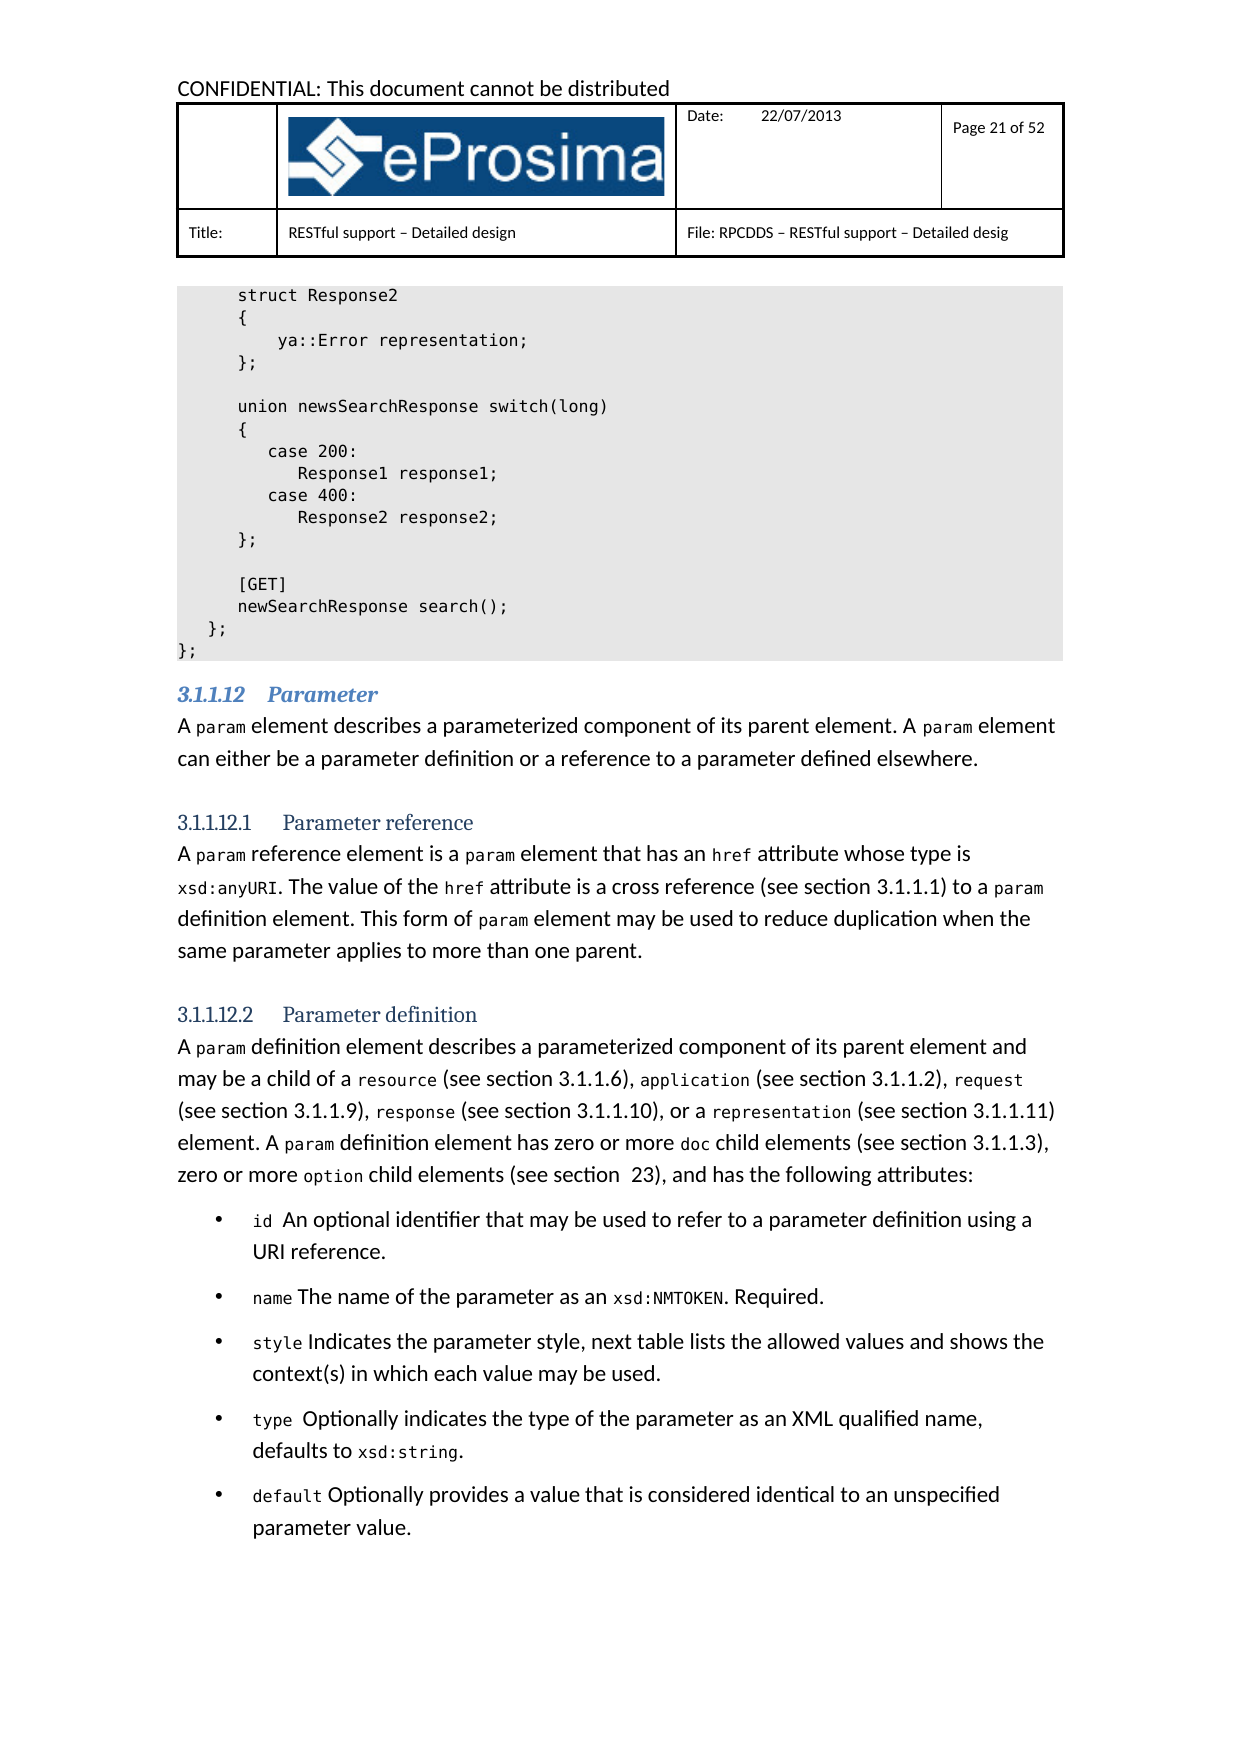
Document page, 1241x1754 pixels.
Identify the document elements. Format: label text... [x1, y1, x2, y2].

list name The name of the parameter as an xsd:NMTOKEN. Required. [215, 1282, 1063, 1310]
picture [288, 117, 665, 196]
text A param reference element is a param element that has an href attribute whose type is xsd:anyURI. The value of the href attribute is a cross reference (see section 3.1.1.1) to a param definition element. This form of param element may be used to reduce duplication when the same parameter applies to more than one parent. [177, 839, 1063, 964]
text A param definition element describes a parameterized component of its parent element and may be a child of a resource (see section 3.1.1.6), application (see section 3.1.1.2), request (see section 3.1.1.9), response (see section 3.1.1.10), or a representation (see section 3.1.1.11) element. A param definition element has zero or more doc child elements (see section 3.1.1.3), zero or more option child elements (see section 24), and has the following attributes: [177, 1032, 1063, 1189]
list style Indicates the parameter style, next table lists the allowed values and shows the context(s) in which each value may be used. [215, 1327, 1063, 1387]
text A param element describes a parameterized component of its parent element. A param element can either be a parameter definition or a reference to a parameter defined elsewhere. [177, 712, 1063, 772]
table_header struct Response2 { ya::Error representation; }; union newsSearchResponse switch(long) { case 200: Response1 response1; case 400: Response2 response2; }; [GET] newSearchResponse search(); }; }; [177, 286, 1063, 661]
subtitle Parameter [177, 681, 1063, 708]
subtitle Parameter reference [177, 809, 1063, 836]
list type Optionally indicates the type of the parameter as an XML qualified name, defaults to xsd:string. [215, 1404, 1063, 1464]
list id An optional identifier that may be used to refer to a parameter definition using a URI reference. [215, 1205, 1063, 1266]
list default Optionally provides a value that is considered identical to an unspecified parameter value. [215, 1481, 1063, 1541]
subtitle Parameter definition [177, 1002, 1063, 1028]
